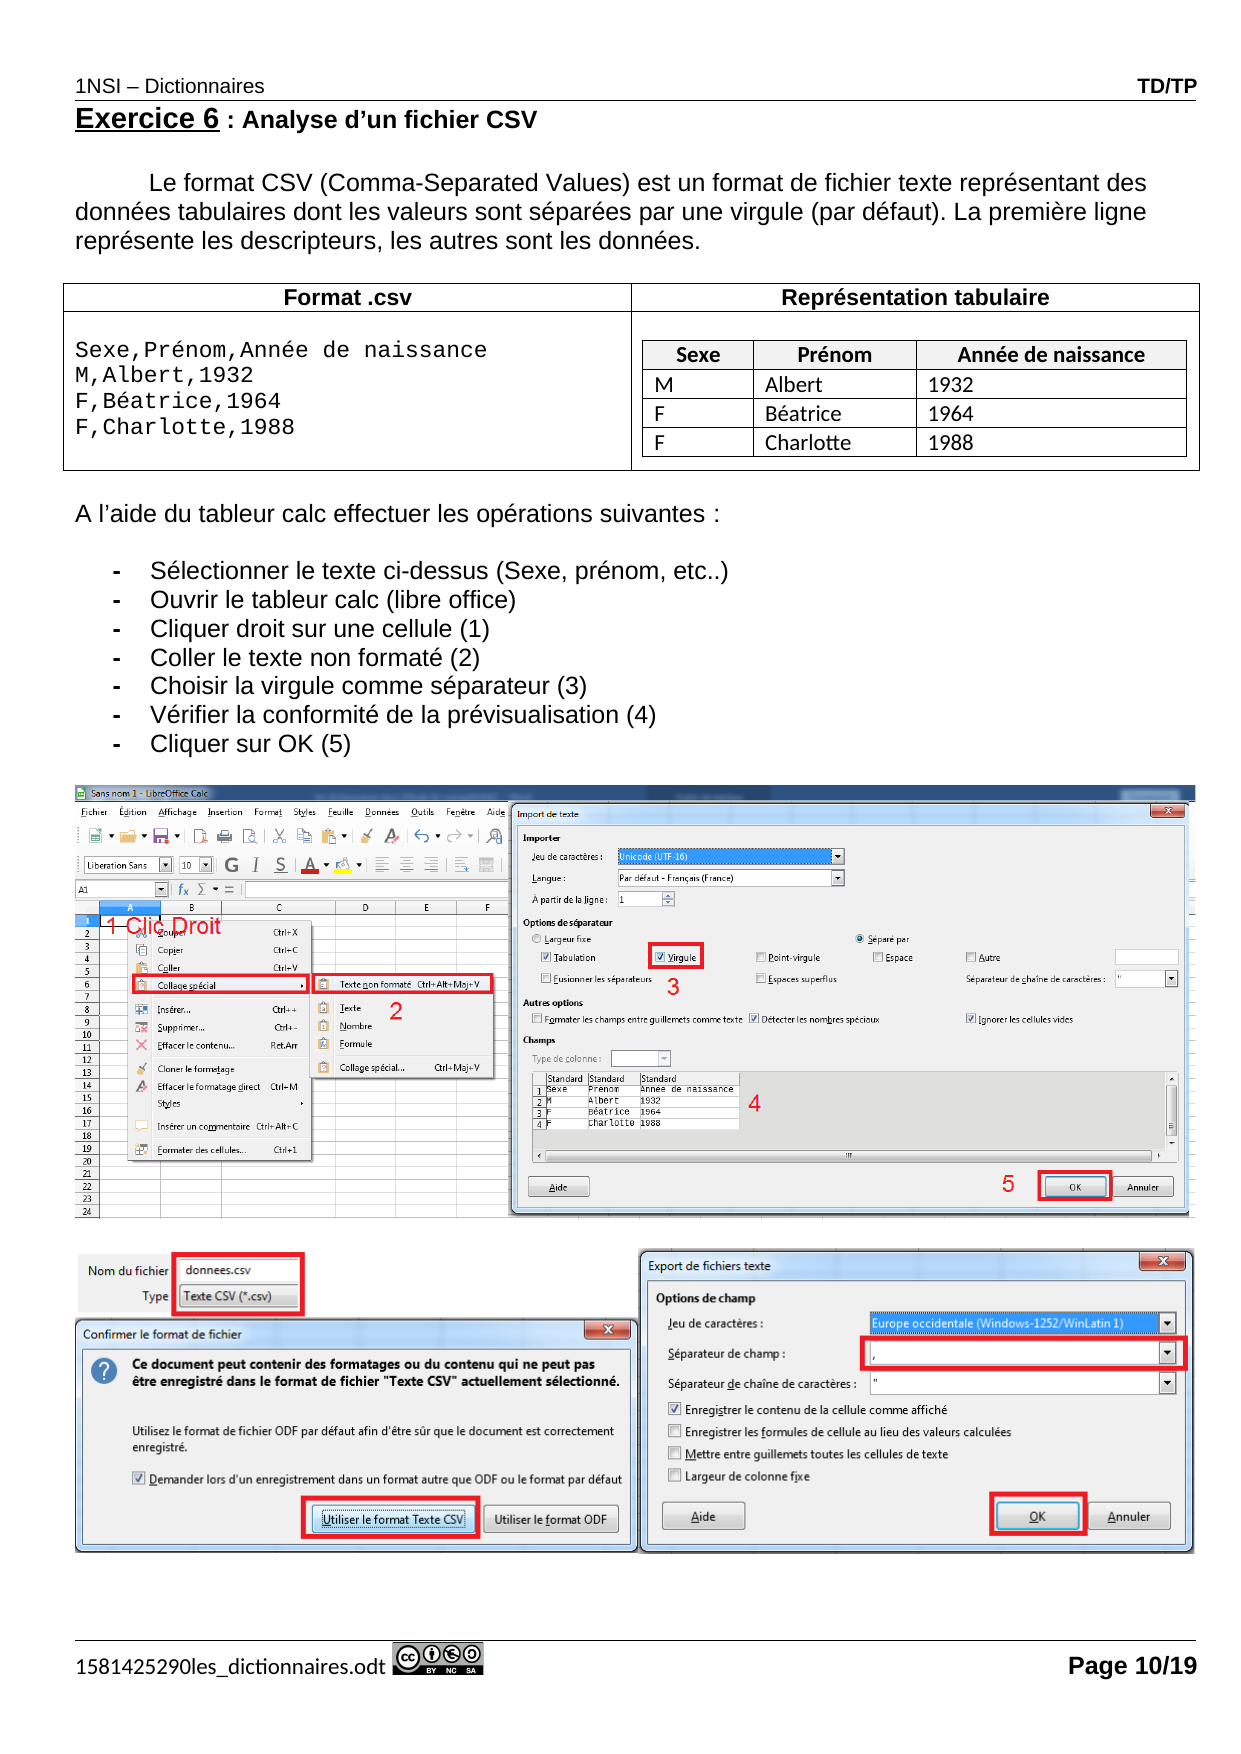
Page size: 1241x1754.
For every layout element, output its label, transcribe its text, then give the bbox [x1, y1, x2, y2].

list Choisir la virgule comme séparateur (3) [112, 671, 1196, 700]
list Cliquer sur OK (5) [112, 729, 1196, 757]
list Cliquer droit sur une cellule (1) [112, 614, 1196, 642]
text A l’aide du tableur calc effectuer les opérations suivantes : [75, 499, 1196, 527]
table_cell 1932 [917, 370, 1186, 398]
table_header Format .csv [64, 284, 631, 311]
picture [75, 1246, 1195, 1555]
picture [392, 1642, 484, 1675]
table_cell Charlotte [754, 428, 916, 456]
table_header Année de naissance [917, 341, 1186, 369]
table_cell 1988 [917, 428, 1186, 456]
picture [75, 785, 1196, 1219]
list Ouvrir le tableur calc (libre office) [112, 585, 1196, 614]
table_header Représentation tabulaire [632, 284, 1199, 311]
list Vérifier la conformité de la prévisualisation (4) [112, 700, 1196, 729]
table_header Prénom [754, 341, 916, 369]
table_cell F [643, 428, 753, 456]
table_cell M [643, 370, 753, 398]
table_cell Albert [754, 370, 916, 398]
list Coller le texte non formaté (2) [112, 642, 1196, 671]
table_header Sexe [643, 341, 753, 369]
table_cell F [643, 399, 753, 427]
table_cell Sexe,Prénom,Année de naissance M,Albert,1932 F,Béatrice,1964 F,Charlotte,1988 [64, 312, 631, 470]
table_cell Béatrice [754, 399, 916, 427]
table_cell 1964 [917, 399, 1186, 427]
table_cell [632, 312, 1199, 470]
text Exercice 6 : Analyse d’un fichier CSV [75, 101, 1196, 134]
list Sélectionner le texte ci-dessus (Sexe, prénom, etc..) [112, 556, 1196, 585]
text Le format CSV (Comma-Separated Values) est un format de fichier texte représentant des données tabulaires dont les valeurs sont séparées par une virgule (par défaut). La première ligne représente les descripteurs, les autres sont les données. [75, 168, 1196, 254]
